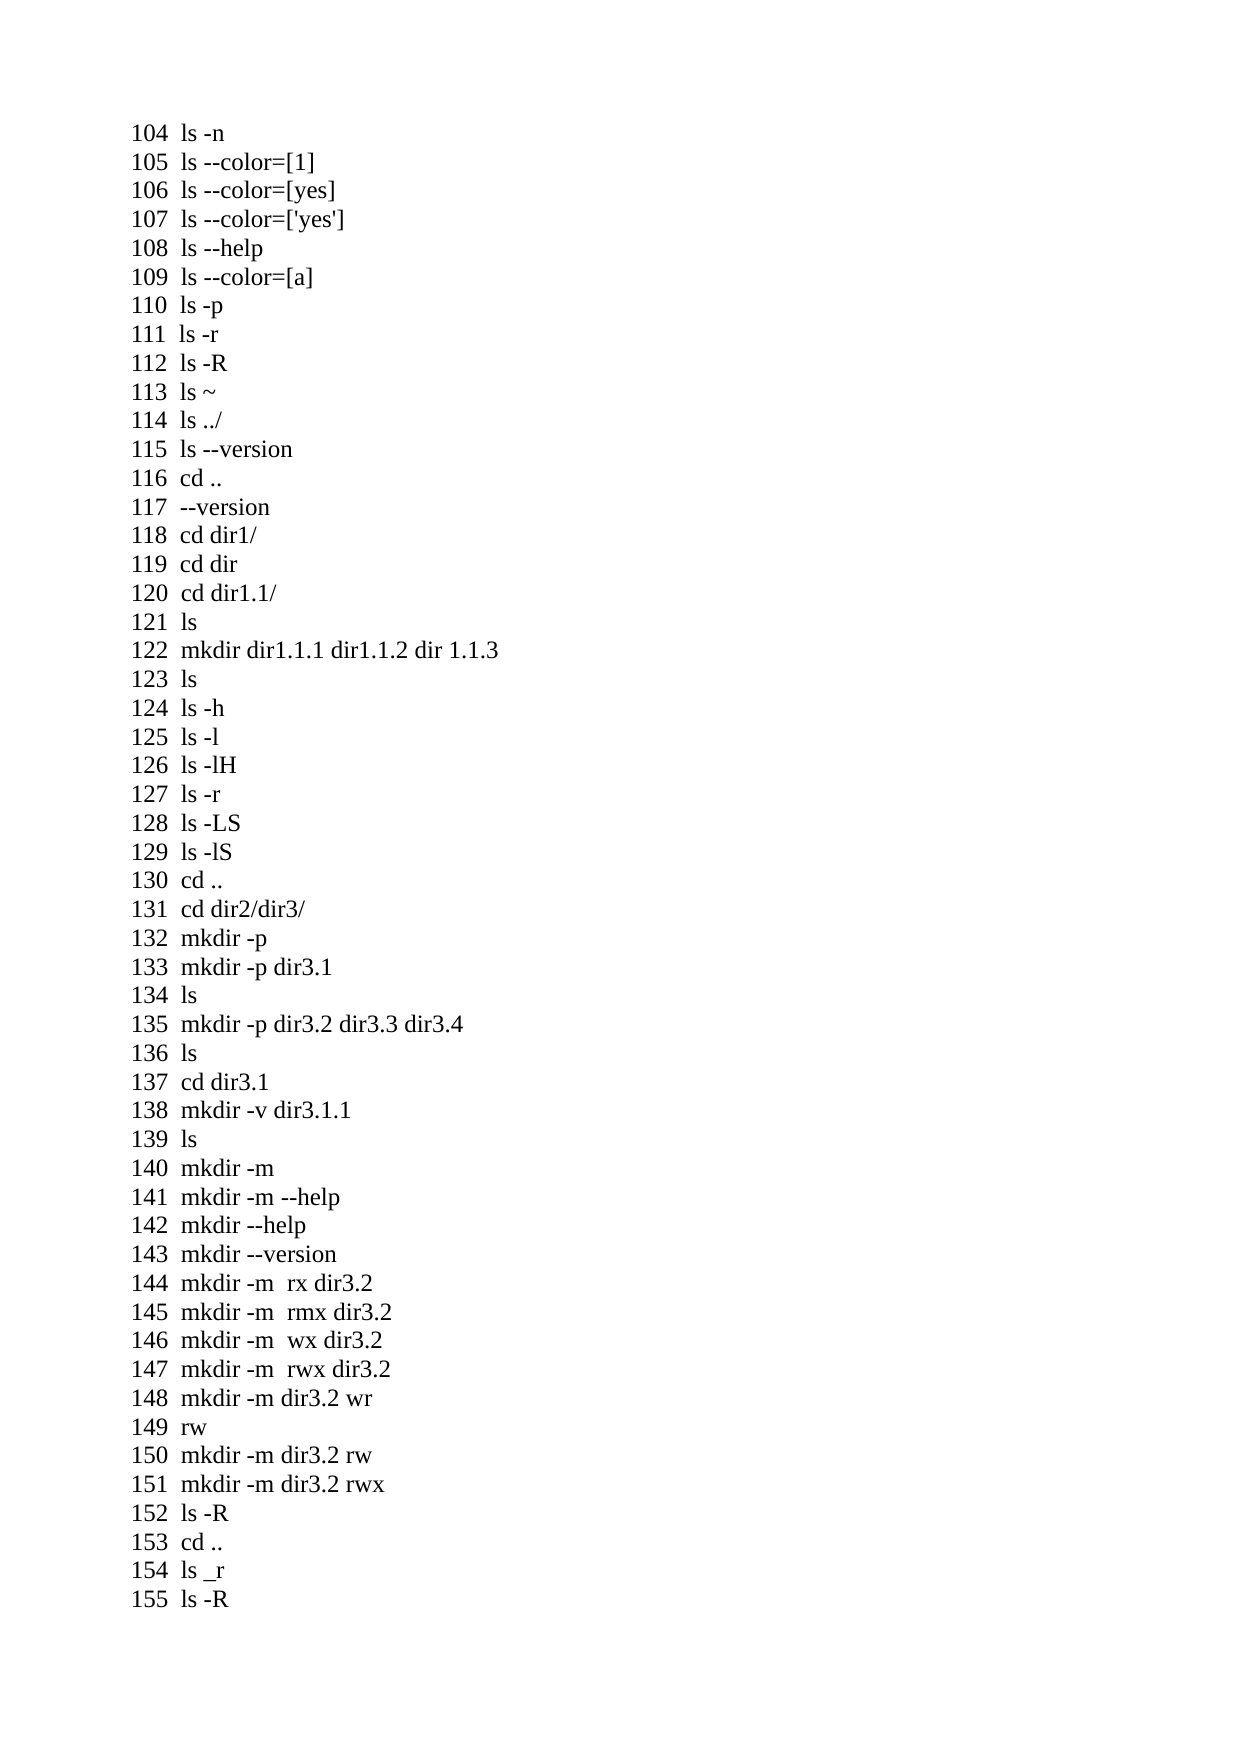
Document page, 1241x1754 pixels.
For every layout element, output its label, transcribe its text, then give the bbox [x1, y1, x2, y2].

text 143 mkdir --version [118, 1239, 1122, 1268]
text 126 ls -lH [118, 751, 1122, 779]
text 136 ls [118, 1038, 1122, 1067]
text 151 mkdir -m dir3.2 rwx [118, 1469, 1122, 1498]
text 108 ls --help [118, 233, 1122, 262]
text 128 ls -LS [118, 808, 1122, 837]
text 125 ls -l [118, 722, 1122, 751]
text 107 ls --color=['yes'] [118, 204, 1122, 233]
text 116 cd .. [118, 463, 1122, 492]
text 119 cd dir [118, 549, 1122, 578]
text 111 ls -r [118, 319, 1122, 348]
text 124 ls -h [118, 693, 1122, 722]
text 127 ls -r [118, 779, 1122, 808]
text 109 ls --color=[a] [118, 262, 1122, 291]
text 122 mkdir dir1.1.1 dir1.1.2 dir 1.1.3 [118, 636, 1122, 664]
text 142 mkdir --help [118, 1211, 1122, 1239]
text 141 mkdir -m --help [118, 1182, 1122, 1211]
text 147 mkdir -m rwx dir3.2 [118, 1354, 1122, 1383]
text 154 ls _r [118, 1556, 1122, 1584]
text 121 ls [118, 607, 1122, 636]
text 129 ls -lS [118, 837, 1122, 866]
text 106 ls --color=[yes] [118, 176, 1122, 204]
text 123 ls [118, 664, 1122, 693]
text 137 cd dir3.1 [118, 1067, 1122, 1096]
text 138 mkdir -v dir3.1.1 [118, 1096, 1122, 1124]
text 113 ls ~ [118, 377, 1122, 406]
text 149 rw [118, 1412, 1122, 1441]
text 135 mkdir -p dir3.2 dir3.3 dir3.4 [118, 1009, 1122, 1038]
text 117 --version [118, 492, 1122, 521]
text 118 cd dir1/ [118, 521, 1122, 549]
text 153 cd .. [118, 1527, 1122, 1556]
text 139 ls [118, 1124, 1122, 1153]
text 148 mkdir -m dir3.2 wr [118, 1383, 1122, 1412]
text 144 mkdir -m rx dir3.2 [118, 1268, 1122, 1297]
text 110 ls -p [118, 291, 1122, 319]
text 104 ls -n [118, 118, 1122, 147]
text 140 mkdir -m [118, 1153, 1122, 1182]
text 132 mkdir -p [118, 923, 1122, 952]
text 131 cd dir2/dir3/ [118, 894, 1122, 923]
text 150 mkdir -m dir3.2 rw [118, 1441, 1122, 1469]
text 120 cd dir1.1/ [118, 578, 1122, 607]
text 146 mkdir -m wx dir3.2 [118, 1326, 1122, 1354]
text 105 ls --color=[1] [118, 147, 1122, 176]
text 112 ls -R [118, 348, 1122, 377]
text 115 ls --version [118, 434, 1122, 463]
text 114 ls ../ [118, 406, 1122, 434]
text 152 ls -R [118, 1498, 1122, 1527]
text 145 mkdir -m rmx dir3.2 [118, 1297, 1122, 1326]
text 133 mkdir -p dir3.1 [118, 952, 1122, 981]
text 130 cd .. [118, 866, 1122, 894]
text 134 ls [118, 981, 1122, 1009]
text 155 ls -R [118, 1584, 1122, 1613]
